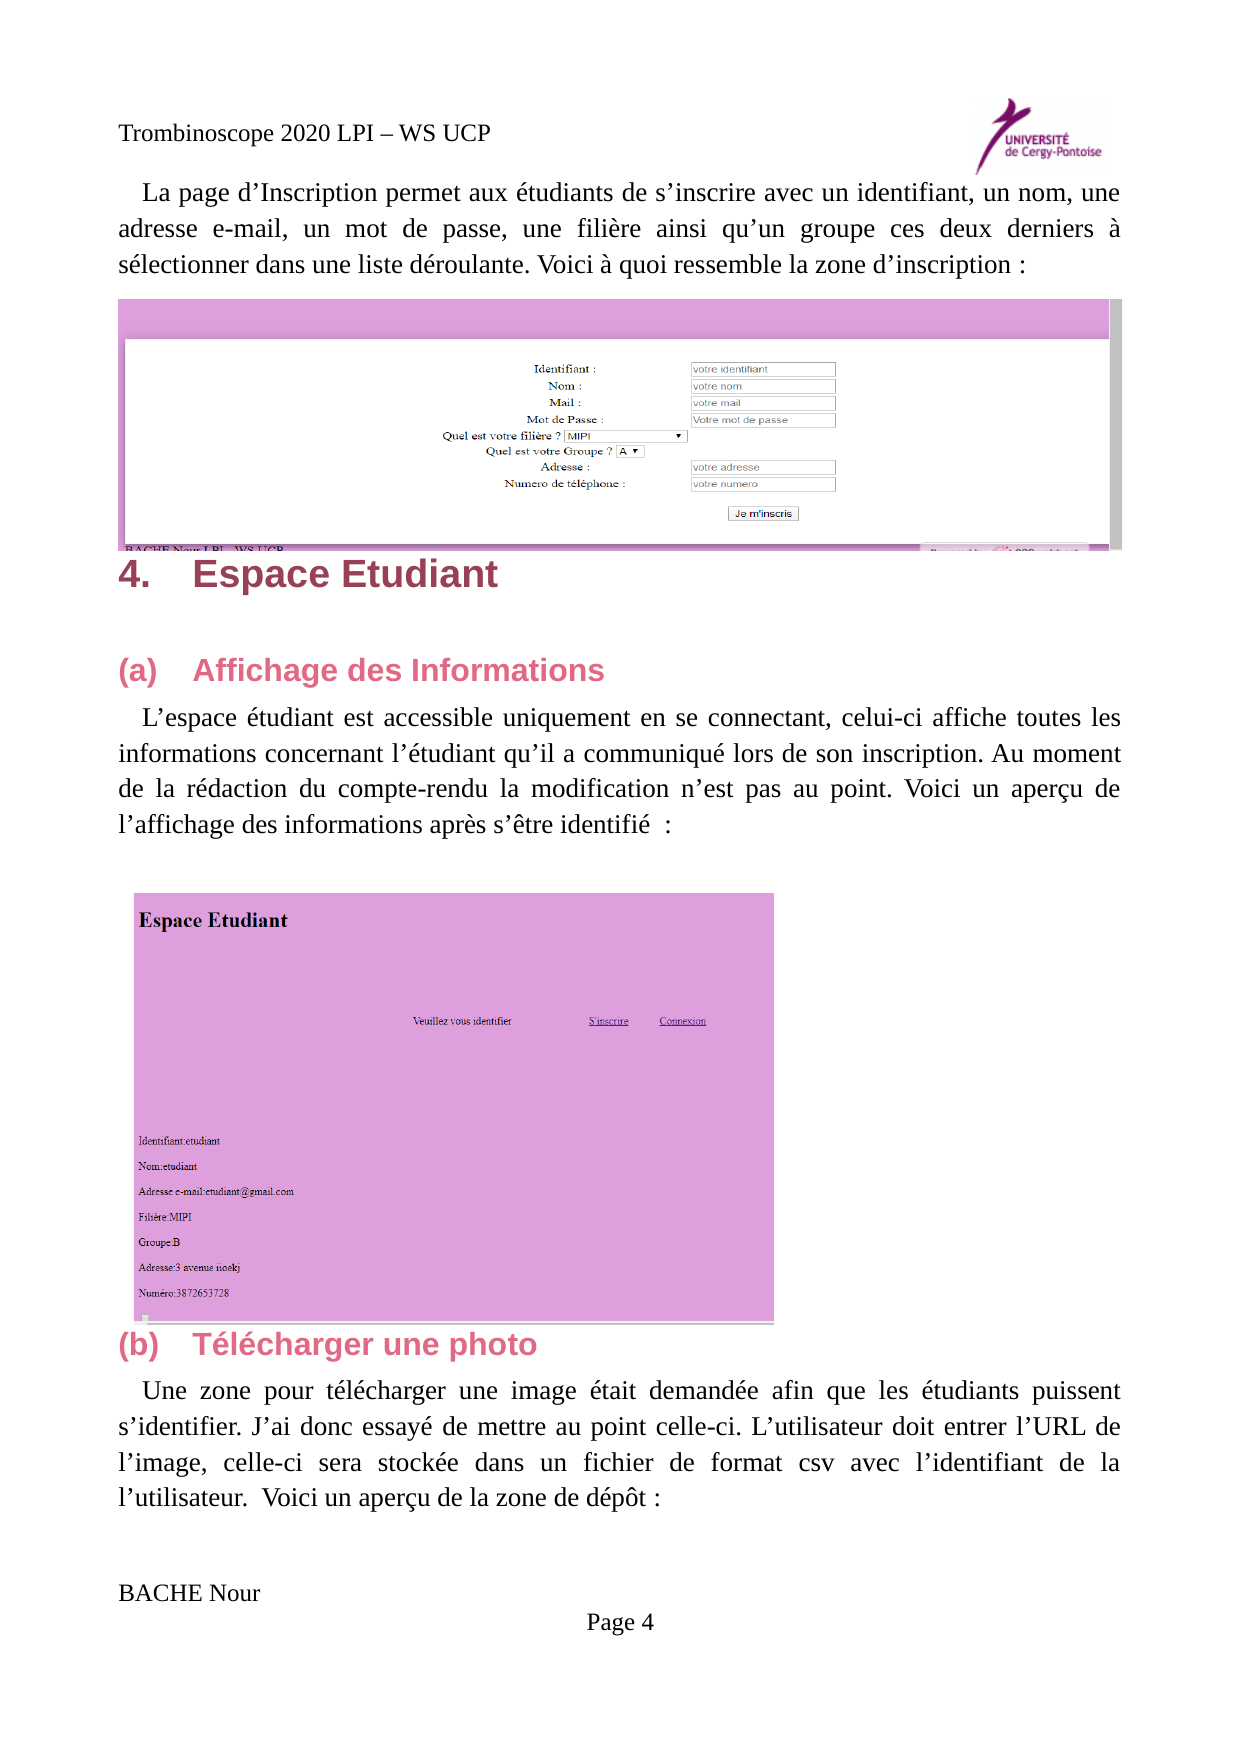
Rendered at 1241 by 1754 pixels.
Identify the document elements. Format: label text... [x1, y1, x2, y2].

subtitle Affichage des Informations [118, 652, 1122, 689]
picture [133, 893, 774, 1325]
text L’espace étudiant est accessible uniquement en se connectant, celui-ci affiche toutes les informations concernant l’étudiant qu’il a communiqué lors de son inscription. Au moment de la rédaction du compte-rendu la modification n’est pas au point. Voici un aperçu de l’affichage des informations après s’être identifié : [118, 701, 1122, 839]
subtitle Télécharger une photo [118, 924, 1122, 1362]
picture [973, 97, 1107, 175]
text La page d’Inscription permet aux étudiants de s’inscrire avec un identifiant, un nom, une adresse e-mail, un mot de passe, une filière ainsi qu’un groupe ces deux derniers à sélectionner dans une liste déroulante. Voici à quoi ressemble la zone d’inscription : [118, 176, 1122, 279]
text Une zone pour télécharger une image était demandée afin que les étudiants puissent s’identifier. J’ai donc essayé de mettre au point celle-ci. L’utilisateur doit entrer l’URL de l’image, celle-ci sera stockée dans un fichier de format csv avec l’identifiant de la l’utilisateur. Voici un aperçu de la zone de dépôt : [118, 1374, 1122, 1513]
subtitle Espace Etudiant [118, 551, 1122, 596]
picture [118, 299, 1123, 551]
